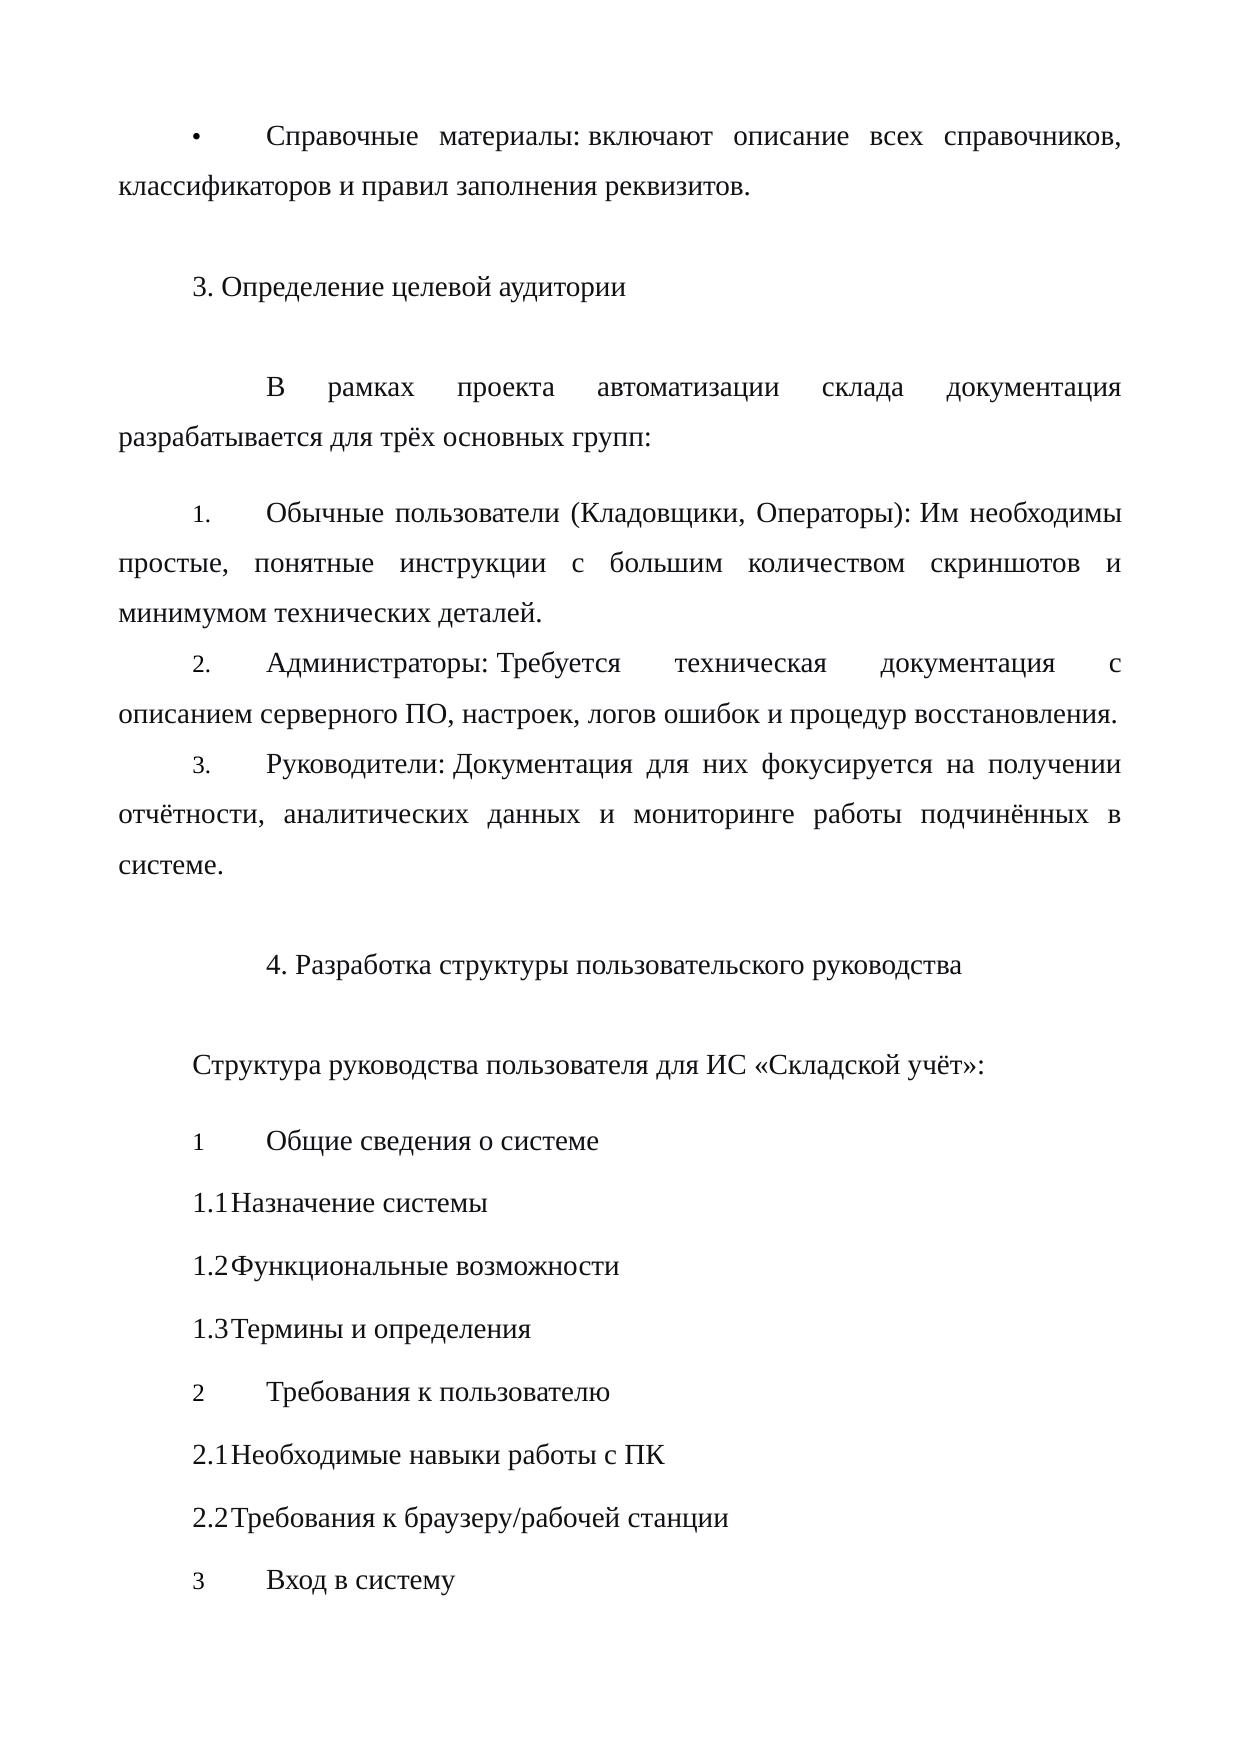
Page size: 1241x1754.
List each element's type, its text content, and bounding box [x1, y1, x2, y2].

list Справочные материалы: включают описание всех справочников, классификаторов и правил заполнения реквизитов. [118, 118, 1122, 202]
subtitle 4. Разработка структуры пользовательского руководства [118, 947, 1122, 981]
list Обычные пользователи (Кладовщики, Операторы): Им необходимы простые, понятные инструкции с большим количеством скриншотов и минимумом технических деталей. [118, 495, 1122, 629]
list Руководители: Документация для них фокусируется на получении отчётности, аналитических данных и мониторинге работы подчинённых в системе. [118, 746, 1122, 880]
list Термины и определения [118, 1311, 1122, 1345]
text В рамках проекта автоматизации склада документация разрабатывается для трёх основных групп: [118, 369, 1122, 453]
list Требования к браузеру/рабочей станции [118, 1500, 1122, 1533]
list Общие сведения о системе [118, 1123, 1122, 1156]
list Назначение системы [118, 1186, 1122, 1219]
subtitle 3. Определение целевой аудитории [118, 269, 1122, 302]
list Необходимые навыки работы с ПК [118, 1437, 1122, 1470]
list Администраторы: Требуется техническая документация с описанием серверного ПО, настроек, логов ошибок и процедур восстановления. [118, 646, 1122, 729]
list Вход в систему [118, 1562, 1122, 1596]
list Требования к пользователю [118, 1374, 1122, 1408]
text Структура руководства пользователя для ИС «Складской учёт»: [118, 1047, 1122, 1081]
list Функциональные возможности [118, 1248, 1122, 1282]
